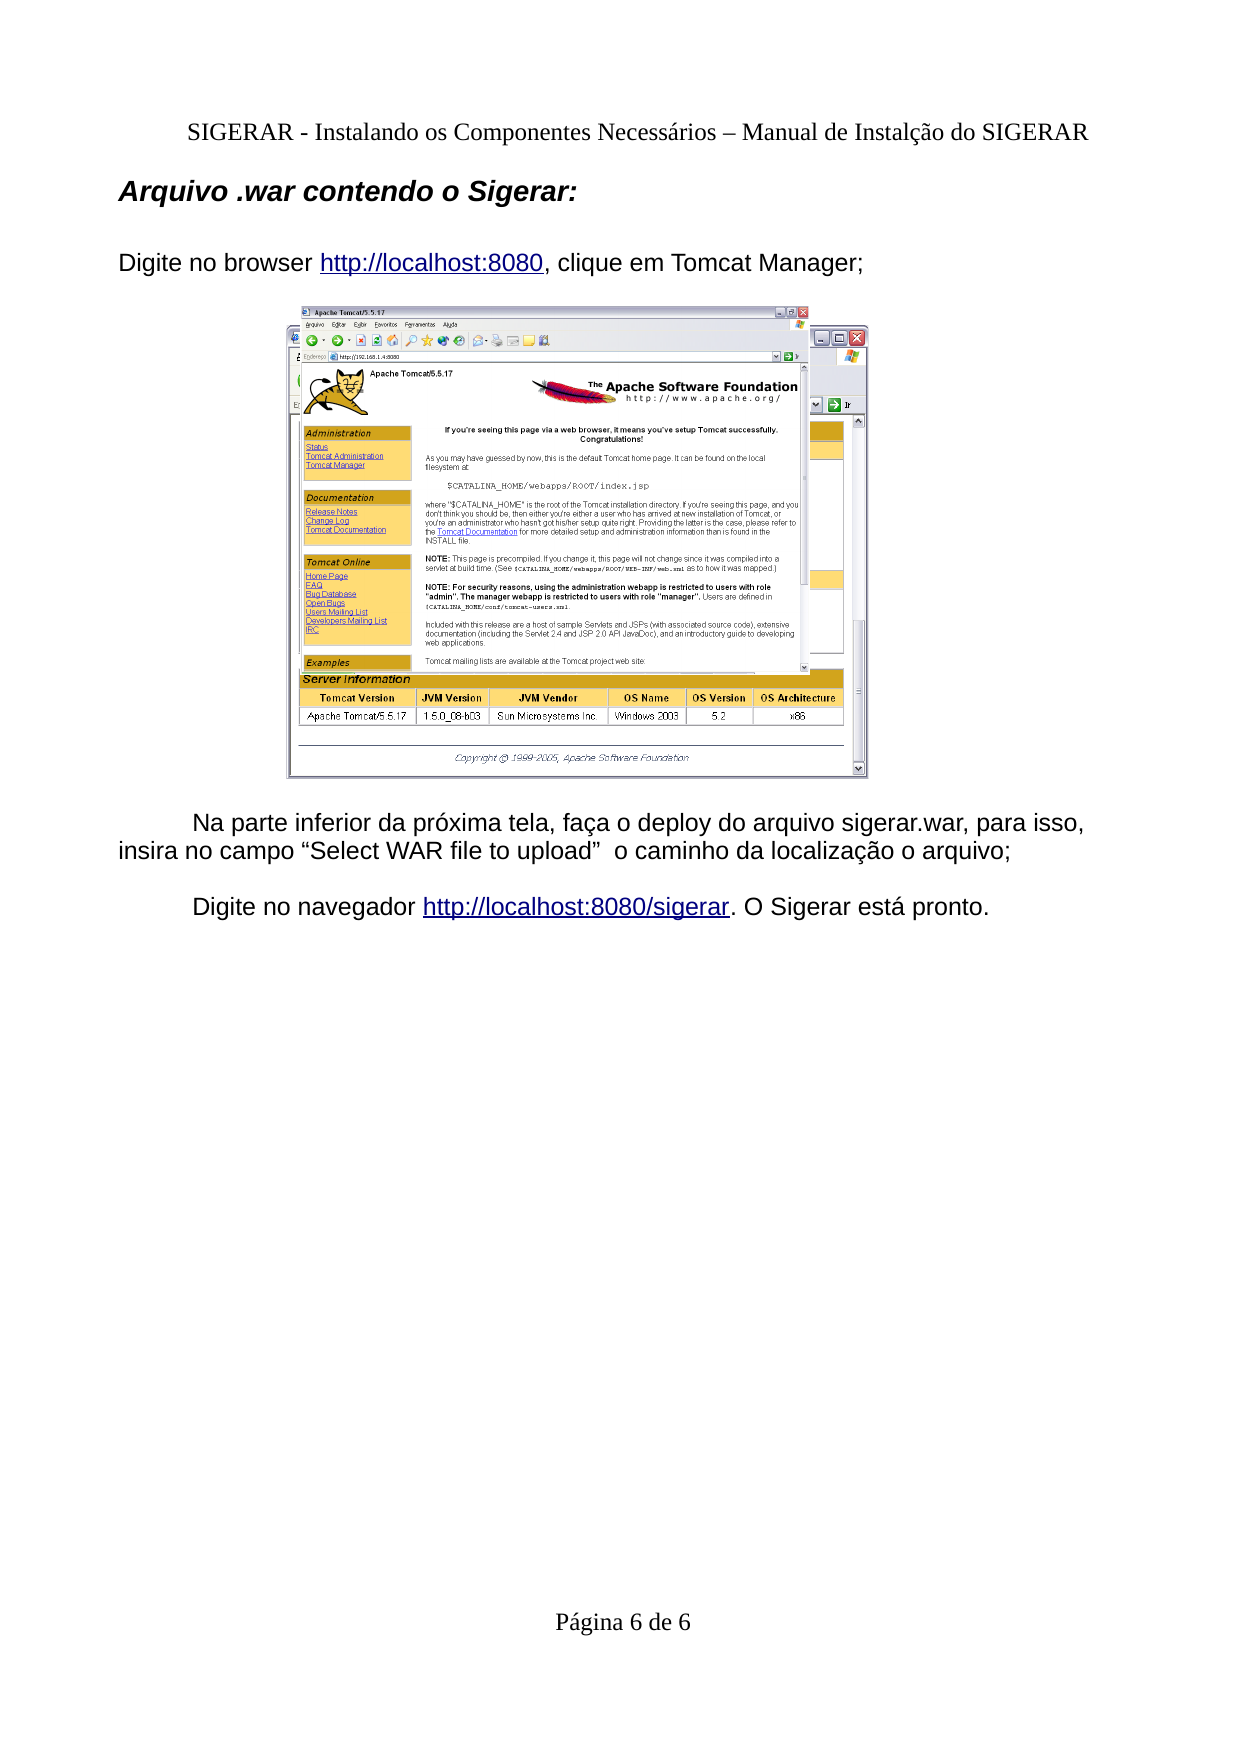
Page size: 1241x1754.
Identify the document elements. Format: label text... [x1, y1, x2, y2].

picture [301, 306, 809, 674]
picture [286, 325, 869, 779]
subtitle Arquivo .war contendo o Sigerar: [118, 175, 1134, 208]
text Digite no navegador http://localhost:8080/sigerar. O Sigerar está pronto. [118, 892, 1134, 920]
text Na parte inferior da próxima tela, faça o deploy do arquivo sigerar.war, para isso, insira no campo “Select WAR file to upload” o caminho da localização o arquivo; [118, 808, 1134, 864]
text Digite no browser http://localhost:8080, clique em Tomcat Manager; [118, 248, 1134, 276]
